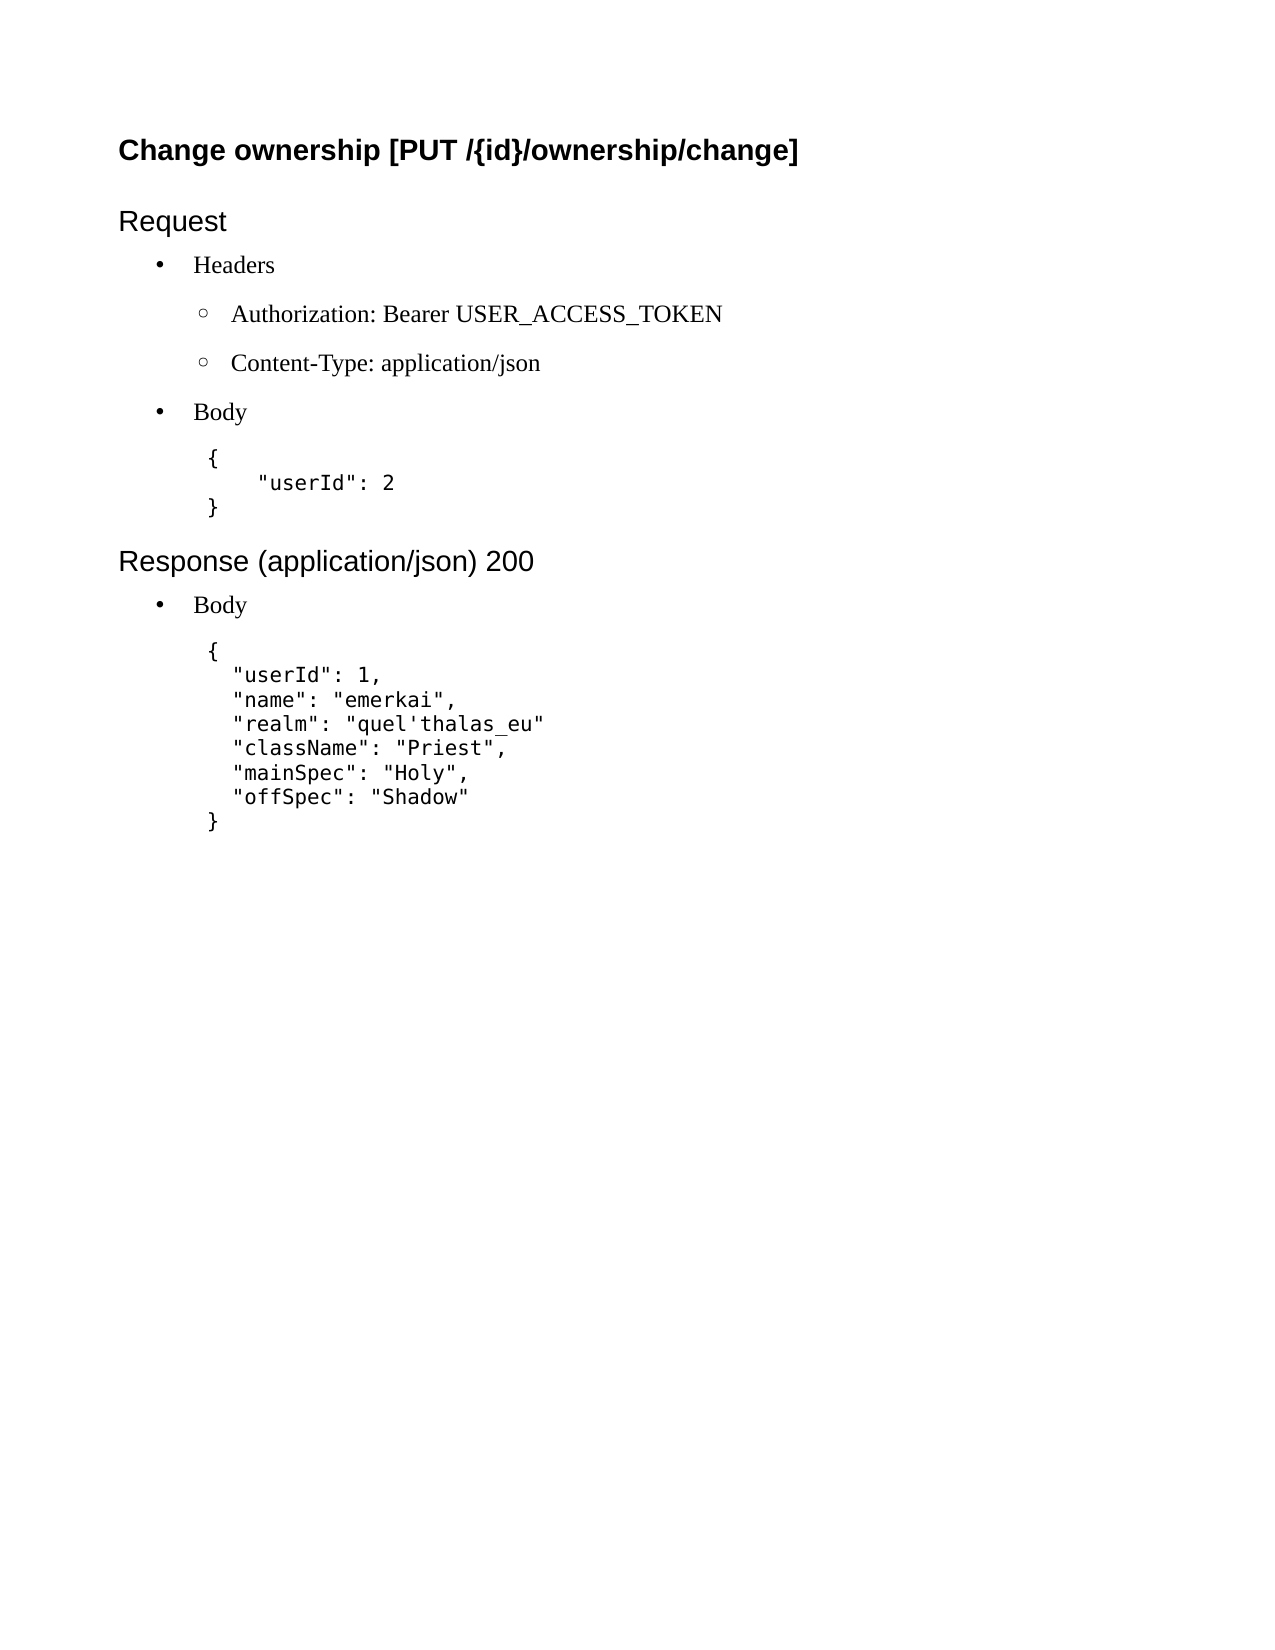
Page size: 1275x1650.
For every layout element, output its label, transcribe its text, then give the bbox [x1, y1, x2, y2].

list Content-Type: application/json [193, 348, 1157, 377]
list Body [156, 590, 1157, 619]
subtitle } [207, 809, 1157, 833]
text { [207, 446, 1157, 471]
text "mainSpec": "Holy", [207, 761, 1157, 785]
text "name": "emerkai", [207, 688, 1157, 712]
subtitle Change ownership [PUT /{id}/ownership/change] [118, 133, 1157, 166]
subtitle Response (application/json) 200 [118, 544, 1157, 578]
text { [207, 639, 1157, 663]
text } [207, 495, 1157, 519]
text "realm": "quel'thalas_eu" [207, 712, 1157, 736]
list Authorization: Bearer USER_ACCESS_TOKEN [193, 299, 1157, 328]
text "userId": 2 [207, 471, 1157, 495]
text "offSpec": "Shadow" [207, 785, 1157, 809]
list Headers [156, 250, 1157, 279]
list Body [156, 397, 1157, 426]
text "userId": 1, [207, 663, 1157, 688]
text "className": "Priest", [207, 736, 1157, 761]
subtitle Request [118, 204, 1157, 237]
